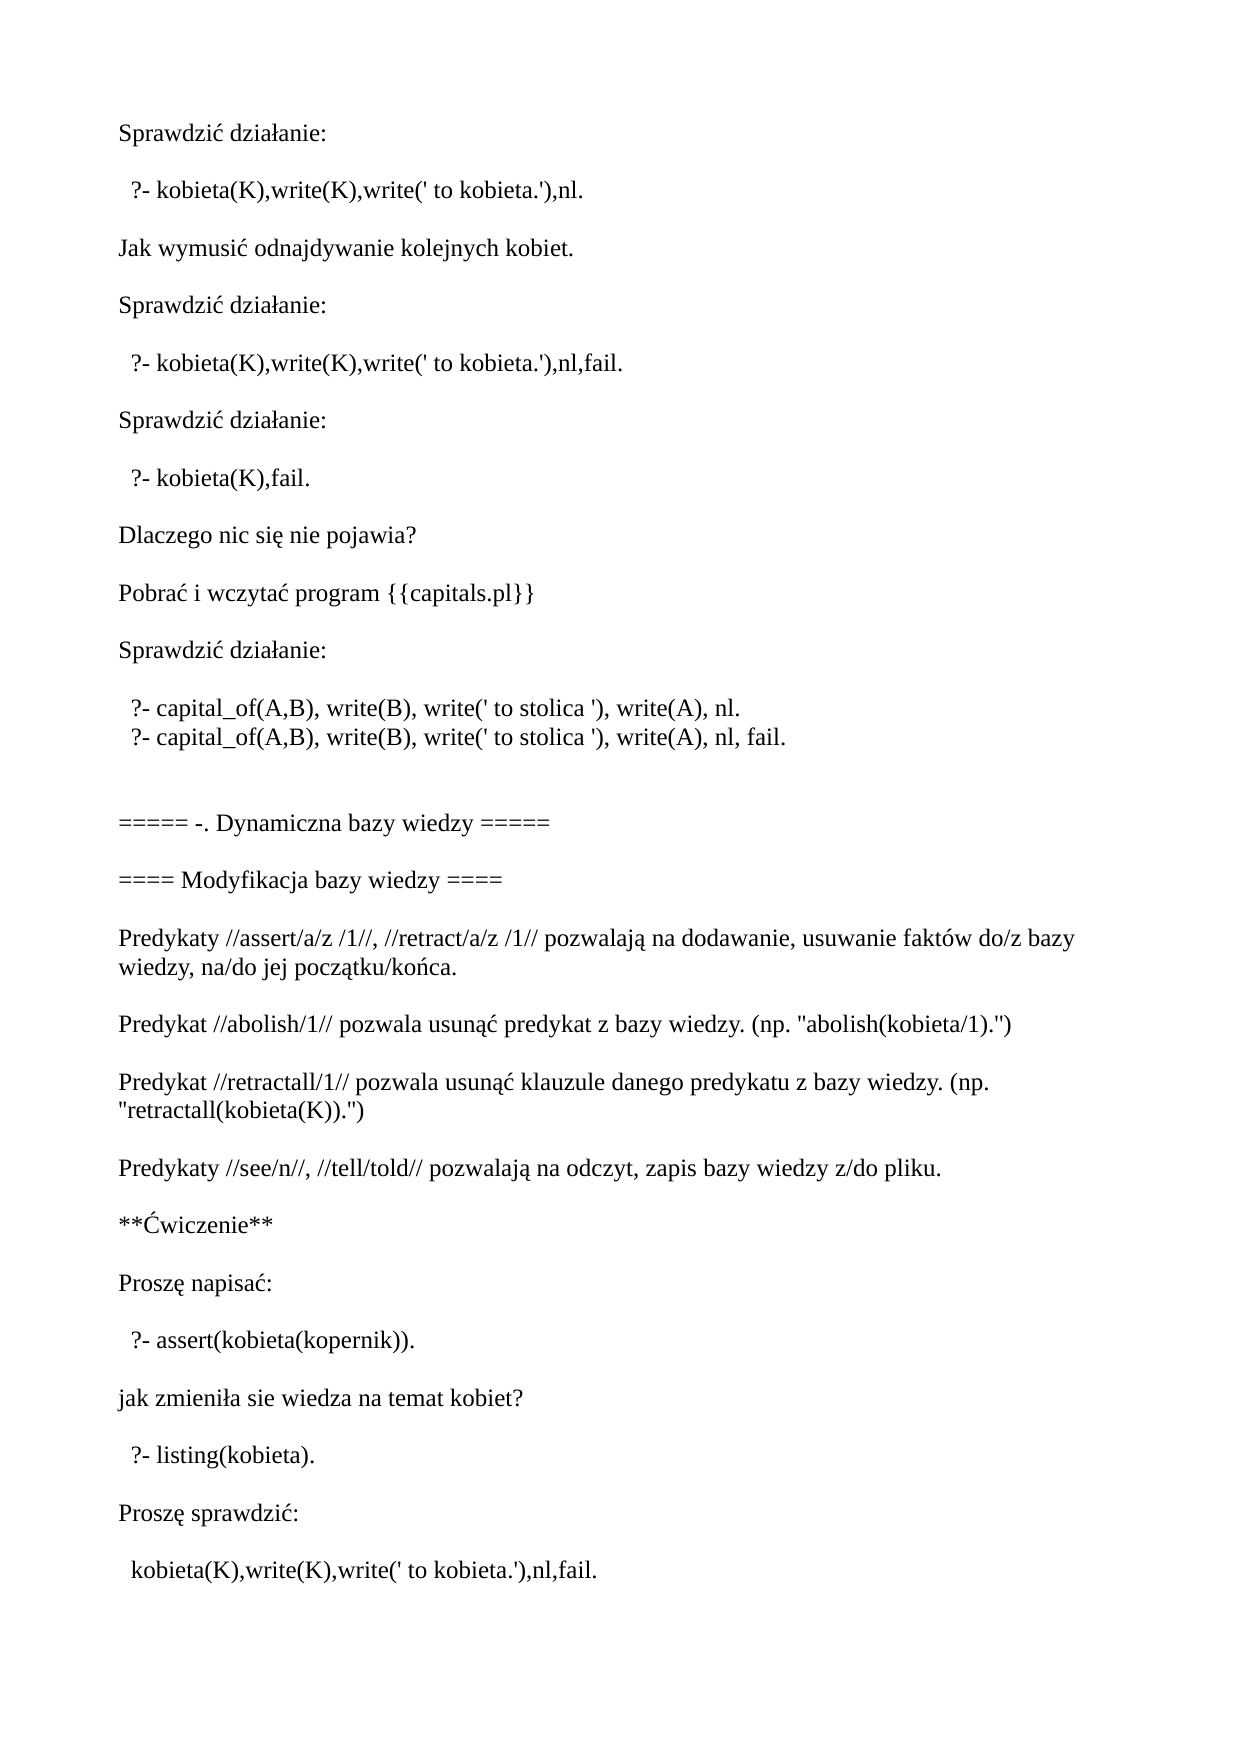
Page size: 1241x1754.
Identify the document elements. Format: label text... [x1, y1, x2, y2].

text Sprawdzić działanie: [118, 636, 1122, 664]
text Predykat //retractall/1// pozwala usunąć klauzule danego predykatu z bazy wiedzy. (np. ''retractall(kobieta(K)).'') [118, 1067, 1122, 1124]
text ?- listing(kobieta). [118, 1441, 1122, 1469]
text Predykaty //see/n//, //tell/told// pozwalają na odczyt, zapis bazy wiedzy z/do pliku. [118, 1153, 1122, 1182]
text jak zmieniła sie wiedza na temat kobiet? [118, 1383, 1122, 1412]
text Jak wymusić odnajdywanie kolejnych kobiet. [118, 233, 1122, 262]
text ?- capital_of(A,B), write(B), write(' to stolica '), write(A), nl, fail. [118, 722, 1122, 751]
text **Ćwiczenie** [118, 1211, 1122, 1239]
text Predykaty //assert/a/z /1//, //retract/a/z /1// pozwalają na dodawanie, usuwanie faktów do/z bazy wiedzy, na/do jej początku/końca. [118, 923, 1122, 981]
text ?- kobieta(K),write(K),write(' to kobieta.'),nl,fail. [118, 348, 1122, 377]
text Proszę napisać: [118, 1268, 1122, 1297]
text ?- kobieta(K),fail. [118, 463, 1122, 492]
text Predykat //abolish/1// pozwala usunąć predykat z bazy wiedzy. (np. ''abolish(kobieta/1).'') [118, 1009, 1122, 1038]
text Proszę sprawdzić: [118, 1498, 1122, 1527]
text Pobrać i wczytać program {{capitals.pl}} [118, 578, 1122, 607]
text ?- kobieta(K),write(K),write(' to kobieta.'),nl. [118, 176, 1122, 204]
text ?- capital_of(A,B), write(B), write(' to stolica '), write(A), nl. [118, 693, 1122, 722]
text Sprawdzić działanie: [118, 291, 1122, 319]
text ===== -. Dynamiczna bazy wiedzy ===== [118, 808, 1122, 837]
text ?- assert(kobieta(kopernik)). [118, 1326, 1122, 1354]
text Dlaczego nic się nie pojawia? [118, 521, 1122, 549]
text Sprawdzić działanie: [118, 406, 1122, 434]
text Sprawdzić działanie: [118, 118, 1122, 147]
text kobieta(K),write(K),write(' to kobieta.'),nl,fail. [118, 1556, 1122, 1584]
text ==== Modyfikacja bazy wiedzy ==== [118, 866, 1122, 894]
